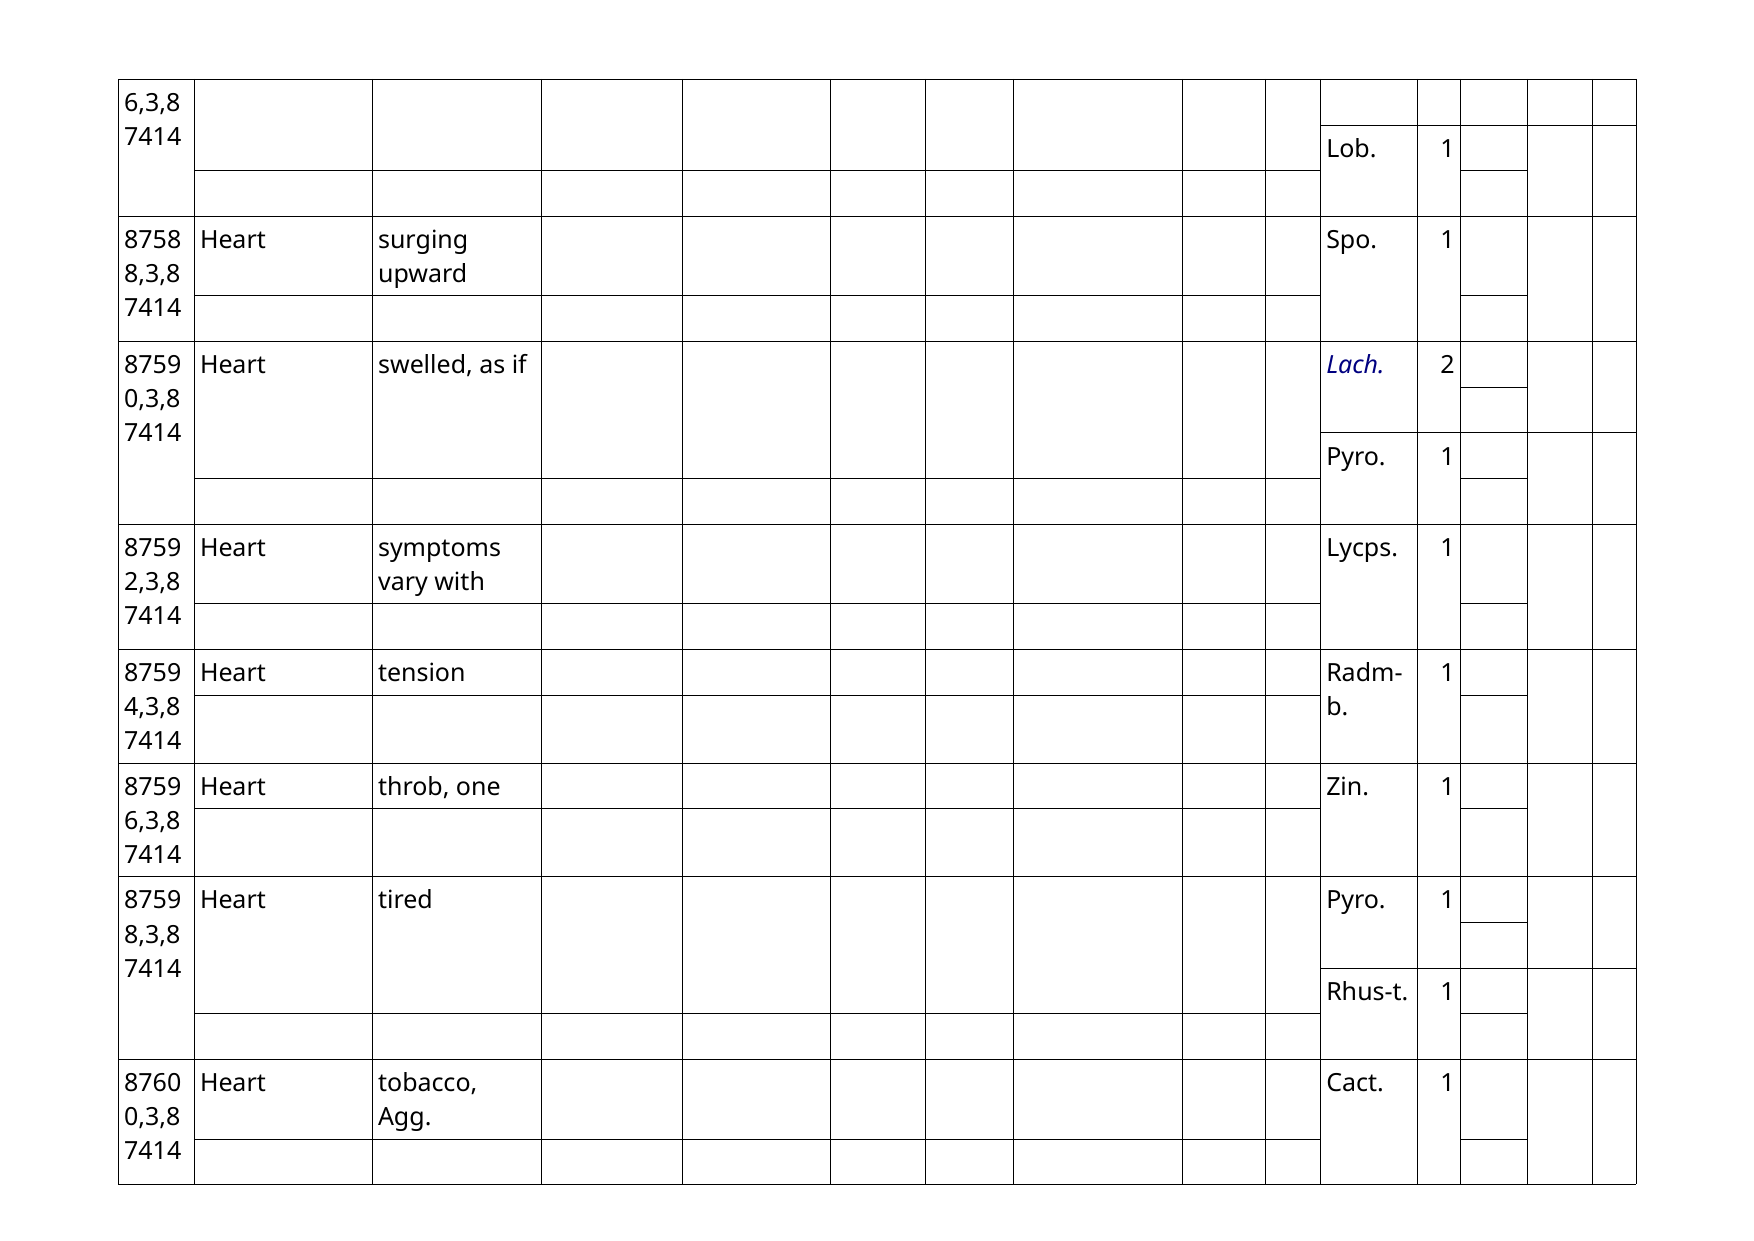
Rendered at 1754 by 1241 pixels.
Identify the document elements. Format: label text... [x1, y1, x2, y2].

table_cell Spo. [1321, 217, 1417, 341]
table_cell 1 [1418, 217, 1460, 341]
table_cell tired [373, 877, 541, 1013]
table_cell 2 [1418, 342, 1460, 432]
table_cell [1461, 809, 1527, 876]
table_cell [831, 171, 925, 216]
table_cell [683, 479, 830, 523]
table_cell [373, 809, 541, 876]
table_cell [831, 877, 925, 1013]
table_cell throb, one [373, 764, 541, 808]
table_cell [1183, 1014, 1265, 1059]
table_cell [1183, 696, 1265, 763]
table_cell 1 [1418, 126, 1460, 216]
table_cell [1528, 969, 1592, 1059]
table_cell Heart [195, 525, 372, 603]
table_cell 6,3,87414 [119, 80, 194, 216]
table_cell 1 [1418, 433, 1460, 523]
table_cell [542, 479, 682, 523]
table_cell [1593, 342, 1636, 432]
table_cell [1593, 877, 1636, 968]
table_cell [195, 80, 372, 170]
table_cell [1593, 126, 1636, 216]
table_cell [542, 171, 682, 216]
table_cell [373, 296, 541, 341]
table_cell [1266, 525, 1320, 603]
table_cell [831, 764, 925, 808]
table_cell [1266, 764, 1320, 808]
table_cell [1528, 126, 1592, 216]
table_cell [831, 1060, 925, 1138]
table_cell [683, 1140, 830, 1184]
table_cell [1593, 433, 1636, 523]
table_cell [831, 525, 925, 603]
table_cell [195, 171, 372, 216]
table_cell [195, 604, 372, 649]
table_cell [1266, 217, 1320, 295]
table_cell [831, 1140, 925, 1184]
table_cell [1593, 217, 1636, 341]
table_cell [926, 1140, 1013, 1184]
table_cell Zin. [1321, 764, 1417, 876]
table_cell [926, 764, 1013, 808]
table_cell Lach. [1321, 342, 1417, 432]
table_cell [1461, 80, 1527, 124]
table_cell [683, 80, 830, 170]
table_cell [831, 80, 925, 170]
table_cell [683, 342, 830, 478]
table_cell [1266, 1014, 1320, 1059]
table_cell [1593, 525, 1636, 649]
table_cell [1266, 171, 1320, 216]
table_cell [1266, 650, 1320, 694]
table_cell Heart [195, 764, 372, 808]
table_cell [1266, 809, 1320, 876]
table_cell 87600,3,87414 [119, 1060, 194, 1184]
table_cell [373, 171, 541, 216]
table_cell [1528, 525, 1592, 649]
table_cell [683, 1060, 830, 1138]
table_cell [542, 877, 682, 1013]
table_cell [1461, 1140, 1527, 1184]
table_cell [1014, 696, 1182, 763]
table_cell [1461, 433, 1527, 478]
table_cell surging upward [373, 217, 541, 295]
table_cell [1593, 969, 1636, 1059]
table_cell [683, 877, 830, 1013]
table_cell [831, 650, 925, 694]
table_cell Pyro. [1321, 877, 1417, 968]
table_cell [1014, 171, 1182, 216]
table_cell [926, 650, 1013, 694]
table_cell [1461, 877, 1527, 922]
table_cell [1014, 342, 1182, 478]
table_cell [542, 809, 682, 876]
table_cell [831, 809, 925, 876]
table_cell Heart [195, 342, 372, 478]
table_cell [1321, 80, 1417, 124]
table_cell [1014, 479, 1182, 523]
table_cell [1266, 342, 1320, 478]
table_cell [926, 696, 1013, 763]
table_cell [195, 1014, 372, 1059]
table_cell 87588,3,87414 [119, 217, 194, 341]
table_cell [1183, 809, 1265, 876]
table_cell 1 [1418, 969, 1460, 1059]
table_cell [831, 604, 925, 649]
table_cell swelled, as if [373, 342, 541, 478]
table_cell [1183, 342, 1265, 478]
table_cell [1183, 764, 1265, 808]
table_cell Heart [195, 217, 372, 295]
table_cell 1 [1418, 525, 1460, 649]
table_cell [926, 342, 1013, 478]
table_cell symptoms vary with [373, 525, 541, 603]
table_cell Heart [195, 650, 372, 694]
table_cell [1418, 80, 1460, 124]
table_cell 87594,3,87414 [119, 650, 194, 763]
table_cell [926, 1014, 1013, 1059]
table_cell 1 [1418, 650, 1460, 763]
table_cell [1014, 80, 1182, 170]
table_cell [373, 1140, 541, 1184]
table_cell [926, 604, 1013, 649]
table_cell 87590,3,87414 [119, 342, 194, 523]
table_cell [1593, 1060, 1636, 1184]
table_cell [1014, 877, 1182, 1013]
table_cell [1461, 126, 1527, 170]
table_cell [1461, 296, 1527, 341]
table_cell [1183, 1060, 1265, 1138]
table_cell [373, 80, 541, 170]
table_cell [1266, 479, 1320, 523]
table_cell [926, 1060, 1013, 1138]
table_cell [831, 479, 925, 523]
table_cell [1183, 525, 1265, 603]
table_cell [831, 217, 925, 295]
table_cell [1461, 650, 1527, 694]
table_cell Radm-b. [1321, 650, 1417, 763]
table_cell [195, 296, 372, 341]
table_cell [1014, 217, 1182, 295]
table_cell [1266, 1140, 1320, 1184]
table_cell [926, 877, 1013, 1013]
table_cell [1014, 650, 1182, 694]
table_cell [1528, 764, 1592, 876]
table_cell 87598,3,87414 [119, 877, 194, 1059]
table_cell Rhus-t. [1321, 969, 1417, 1059]
table_cell [542, 525, 682, 603]
table_cell [1528, 650, 1592, 763]
table_cell 1 [1418, 764, 1460, 876]
table_cell [1528, 342, 1592, 432]
table_cell [683, 809, 830, 876]
table_cell [1461, 696, 1527, 763]
table_cell [1266, 604, 1320, 649]
table_cell [683, 696, 830, 763]
table_cell [542, 696, 682, 763]
table_cell [1183, 1140, 1265, 1184]
table_cell [926, 809, 1013, 876]
table_cell tobacco, Agg. [373, 1060, 541, 1138]
table_cell [1014, 604, 1182, 649]
table_cell [1461, 171, 1527, 216]
table_cell [373, 1014, 541, 1059]
table_cell [1266, 80, 1320, 170]
table_cell [926, 171, 1013, 216]
table_cell 1 [1418, 1060, 1460, 1184]
table_cell [195, 479, 372, 523]
table_cell [683, 764, 830, 808]
table_cell Heart [195, 1060, 372, 1138]
table_cell [831, 1014, 925, 1059]
table_cell [831, 296, 925, 341]
table_cell [1528, 1060, 1592, 1184]
table_cell [683, 650, 830, 694]
table_cell [195, 1140, 372, 1184]
table_cell [1528, 433, 1592, 523]
table_cell [1014, 1140, 1182, 1184]
table_cell 87596,3,87414 [119, 764, 194, 876]
table_cell [926, 80, 1013, 170]
table_cell Heart [195, 877, 372, 1013]
table_cell Pyro. [1321, 433, 1417, 523]
table_cell [1528, 877, 1592, 968]
table_cell [1266, 1060, 1320, 1138]
table_cell [542, 1060, 682, 1138]
table_cell [1266, 296, 1320, 341]
table_cell [1461, 923, 1527, 968]
table_cell [1593, 80, 1636, 124]
table_cell [1183, 479, 1265, 523]
table_cell [373, 696, 541, 763]
table_cell [1266, 877, 1320, 1013]
table_cell [1593, 764, 1636, 876]
table_cell [1014, 1014, 1182, 1059]
table_cell 87592,3,87414 [119, 525, 194, 649]
table_cell [1528, 217, 1592, 341]
table_cell [1183, 877, 1265, 1013]
table_cell [683, 171, 830, 216]
table_cell [542, 342, 682, 478]
table_cell [1461, 388, 1527, 432]
table_cell [1461, 525, 1527, 603]
table_cell [1461, 1060, 1527, 1138]
table_cell [683, 604, 830, 649]
table_cell [1183, 296, 1265, 341]
table_cell [1014, 764, 1182, 808]
table_cell Cact. [1321, 1060, 1417, 1184]
table_cell [831, 696, 925, 763]
table_cell [1461, 969, 1527, 1013]
table_cell [1183, 604, 1265, 649]
table_cell [926, 217, 1013, 295]
table_cell 1 [1418, 877, 1460, 968]
table_cell [1461, 604, 1527, 649]
table_cell [1183, 217, 1265, 295]
table_cell [1461, 764, 1527, 808]
table_cell [1014, 809, 1182, 876]
table_cell [926, 525, 1013, 603]
table_cell [926, 296, 1013, 341]
table_cell [1461, 1014, 1527, 1059]
table_cell Lob. [1321, 126, 1417, 216]
table_cell [373, 604, 541, 649]
table_cell [195, 809, 372, 876]
table_cell [542, 217, 682, 295]
table_cell [542, 1140, 682, 1184]
table_cell [831, 342, 925, 478]
table_cell [1183, 80, 1265, 170]
table_cell [1461, 342, 1527, 387]
table_cell [1014, 525, 1182, 603]
table_cell [1183, 171, 1265, 216]
table_cell [195, 696, 372, 763]
table_cell [683, 217, 830, 295]
table_cell [542, 650, 682, 694]
table_cell [683, 525, 830, 603]
table_cell [683, 1014, 830, 1059]
table_cell [373, 479, 541, 523]
table_cell [683, 296, 830, 341]
table_cell [1528, 80, 1592, 124]
table_cell [1266, 696, 1320, 763]
table_cell [542, 604, 682, 649]
table_cell [542, 296, 682, 341]
table_cell [1183, 650, 1265, 694]
table_cell [542, 764, 682, 808]
table_cell [542, 80, 682, 170]
table_cell [1014, 296, 1182, 341]
table_cell tension [373, 650, 541, 694]
table_cell [1014, 1060, 1182, 1138]
table_cell [1593, 650, 1636, 763]
table_cell [542, 1014, 682, 1059]
table_cell Lycps. [1321, 525, 1417, 649]
table_cell [1461, 479, 1527, 523]
table_cell [926, 479, 1013, 523]
table_cell [1461, 217, 1527, 295]
